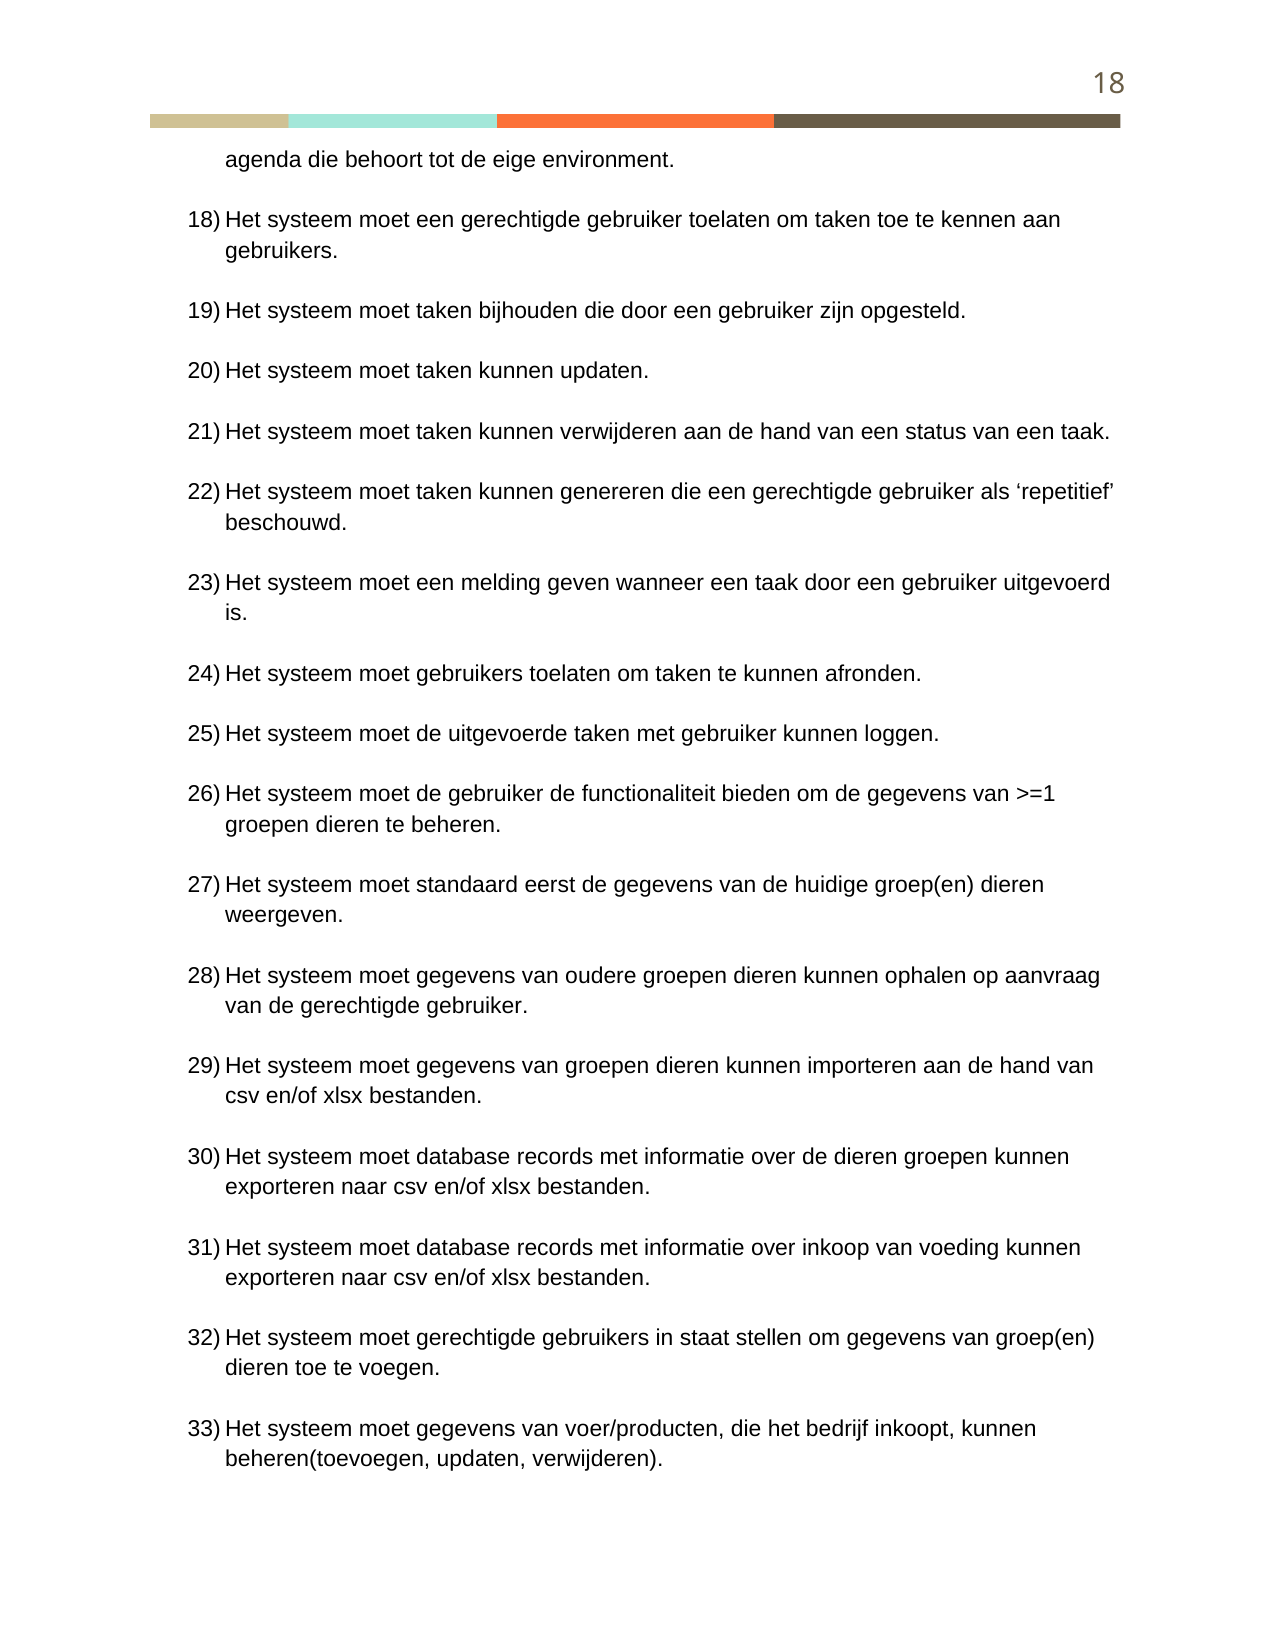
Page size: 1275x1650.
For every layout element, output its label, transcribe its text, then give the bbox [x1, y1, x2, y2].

list Het systeem moet de uitgevoerde taken met gebruiker kunnen loggen. [187, 720, 1125, 746]
list Het systeem moet taken kunnen genereren die een gerechtigde gebruiker als ‘repetitief’ beschouwd. [187, 478, 1125, 535]
list Het systeem moet een gerechtigde gebruiker toelaten om taken toe te kennen aan gebruikers. [187, 206, 1125, 263]
list Het systeem moet gebruikers toelaten om taken te kunnen afronden. [187, 659, 1125, 686]
list Het systeem moet een melding geven wanneer een taak door een gebruiker uitgevoerd is. [187, 569, 1125, 625]
list Het systeem moet gegevens van oudere groepen dieren kunnen ophalen op aanvraag van de gerechtigde gebruiker. [187, 962, 1125, 1018]
list Het systeem moet gerechtigde gebruikers in staat stellen om gegevens van groep(en) dieren toe te voegen. [187, 1324, 1125, 1381]
list agenda die behoort tot de eige environment. [187, 146, 1125, 172]
list Het systeem moet taken bijhouden die door een gebruiker zijn opgesteld. [187, 297, 1125, 323]
list Het systeem moet database records met informatie over inkoop van voeding kunnen exporteren naar csv en/of xlsx bestanden. [187, 1233, 1125, 1290]
list Het systeem moet gegevens van voer/producten, die het bedrijf inkoopt, kunnen beheren(toevoegen, updaten, verwijderen). [187, 1415, 1125, 1471]
list Het systeem moet taken kunnen verwijderen aan de hand van een status van een taak. [187, 418, 1125, 444]
list Het systeem moet database records met informatie over de dieren groepen kunnen exporteren naar csv en/of xlsx bestanden. [187, 1143, 1125, 1199]
list Het systeem moet taken kunnen updaten. [187, 357, 1125, 384]
list Het systeem moet standaard eerst de gegevens van de huidige groep(en) dieren weergeven. [187, 871, 1125, 927]
picture [150, 114, 1121, 128]
list Het systeem moet gegevens van groepen dieren kunnen importeren aan de hand van csv en/of xlsx bestanden. [187, 1052, 1125, 1109]
list Het systeem moet de gebruiker de functionaliteit bieden om de gegevens van >=1 groepen dieren te beheren. [187, 780, 1125, 837]
